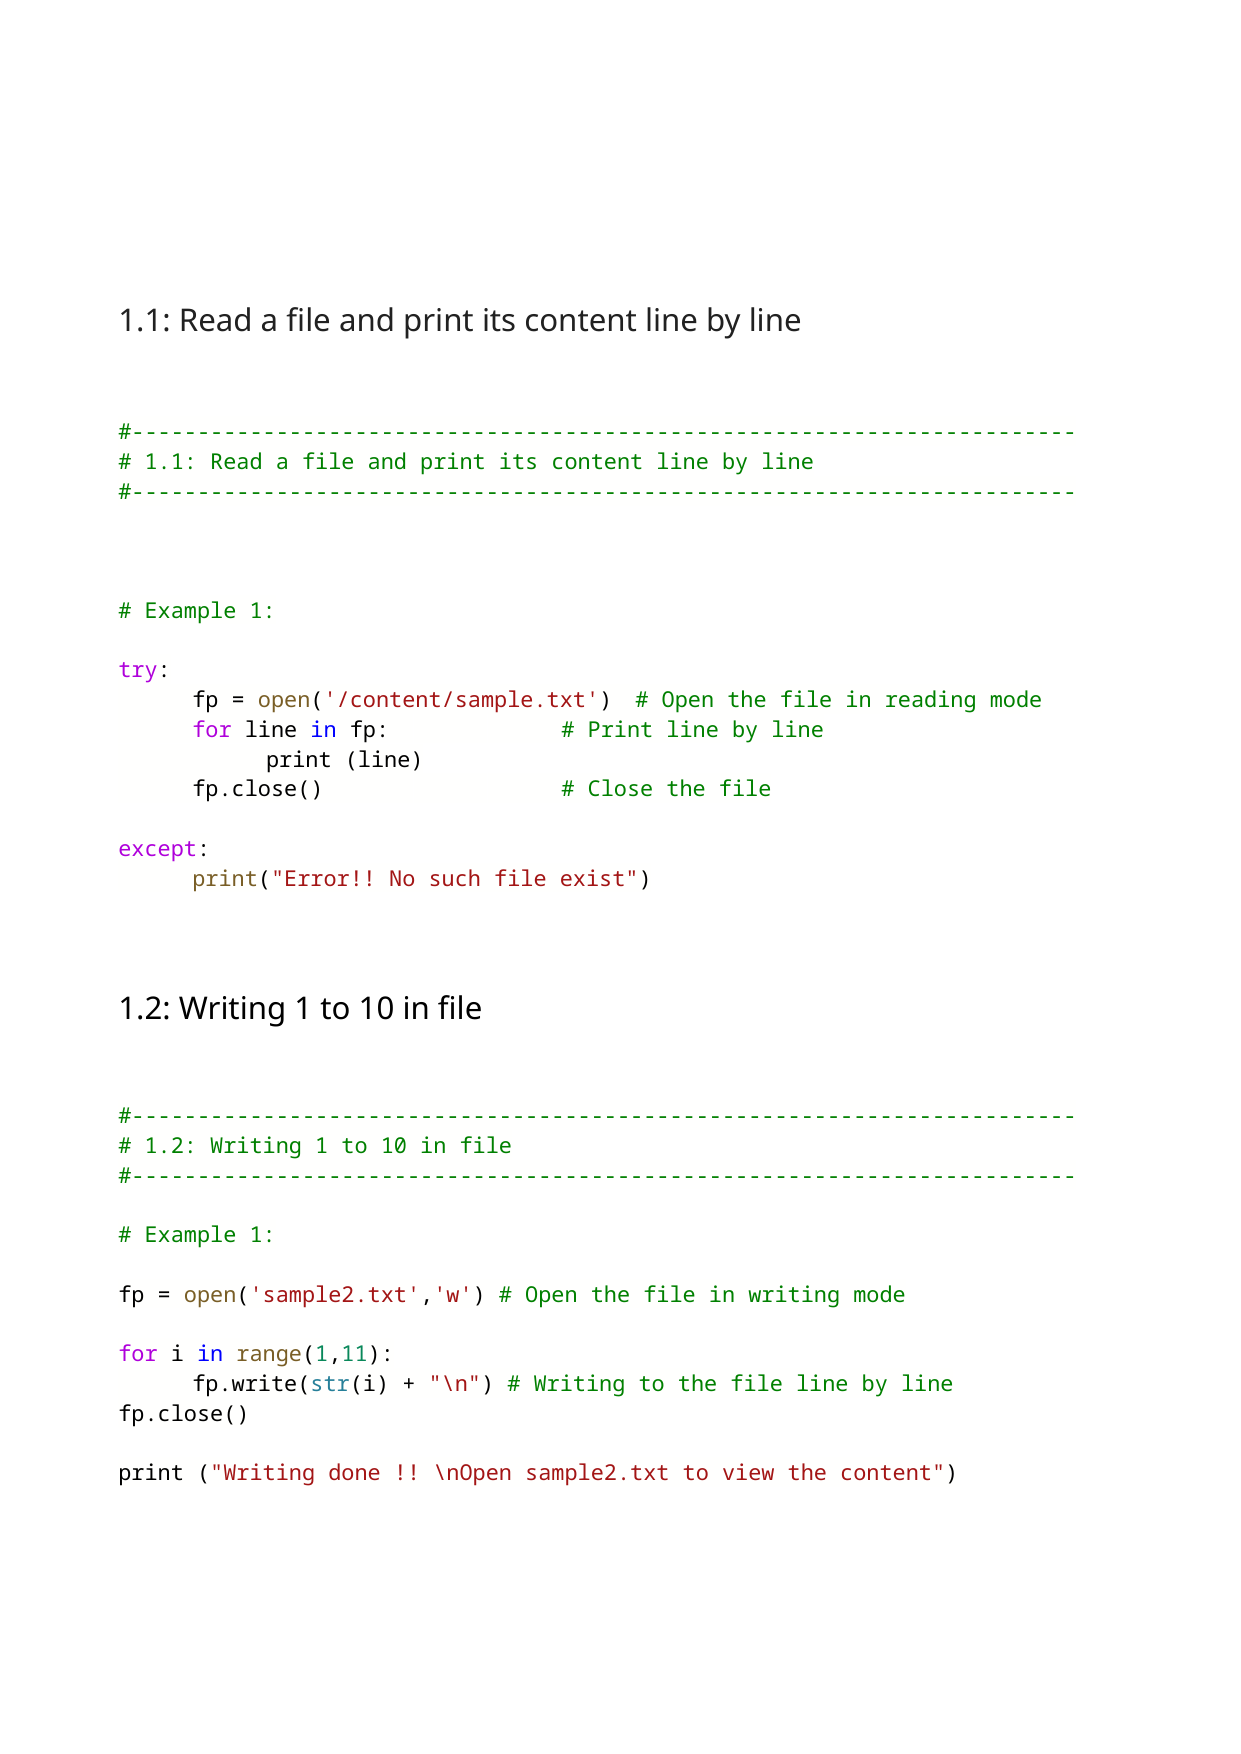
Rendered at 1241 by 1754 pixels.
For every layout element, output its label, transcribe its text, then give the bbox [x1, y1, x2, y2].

text # Example 1: [118, 595, 1122, 624]
text # 1.2: Writing 1 to 10 in file [118, 1130, 1122, 1160]
text print (line) [118, 743, 1122, 773]
text 1.2: Writing 1 to 10 in file [118, 986, 1122, 1028]
text fp = open('sample2.txt','w') # Open the file in writing mode [118, 1279, 1122, 1308]
text try: [118, 654, 1122, 684]
subtitle 1.1: Read a file and print its content line by line [118, 298, 1122, 340]
text #------------------------------------------------------------------------ [118, 1160, 1122, 1189]
text for i in range(1,11): [118, 1338, 1122, 1368]
text fp = open('/content/sample.txt') # Open the file in reading mode [118, 684, 1122, 714]
text # 1.1: Read a file and print its content line by line [118, 446, 1122, 476]
text fp.write(str(i) + "\n") # Writing to the file line by line [118, 1368, 1122, 1398]
text print ("Writing done !! \nOpen sample2.txt to view the content") [118, 1457, 1122, 1487]
text #------------------------------------------------------------------------ [118, 416, 1122, 446]
text #------------------------------------------------------------------------ [118, 1100, 1122, 1130]
text for line in fp: # Print line by line [118, 714, 1122, 743]
text fp.close() # Close the file [118, 773, 1122, 803]
text #------------------------------------------------------------------------ [118, 476, 1122, 506]
text fp.close() [118, 1398, 1122, 1428]
text # Example 1: [118, 1219, 1122, 1249]
text except: [118, 833, 1122, 863]
text print("Error!! No such file exist") [118, 863, 1122, 892]
